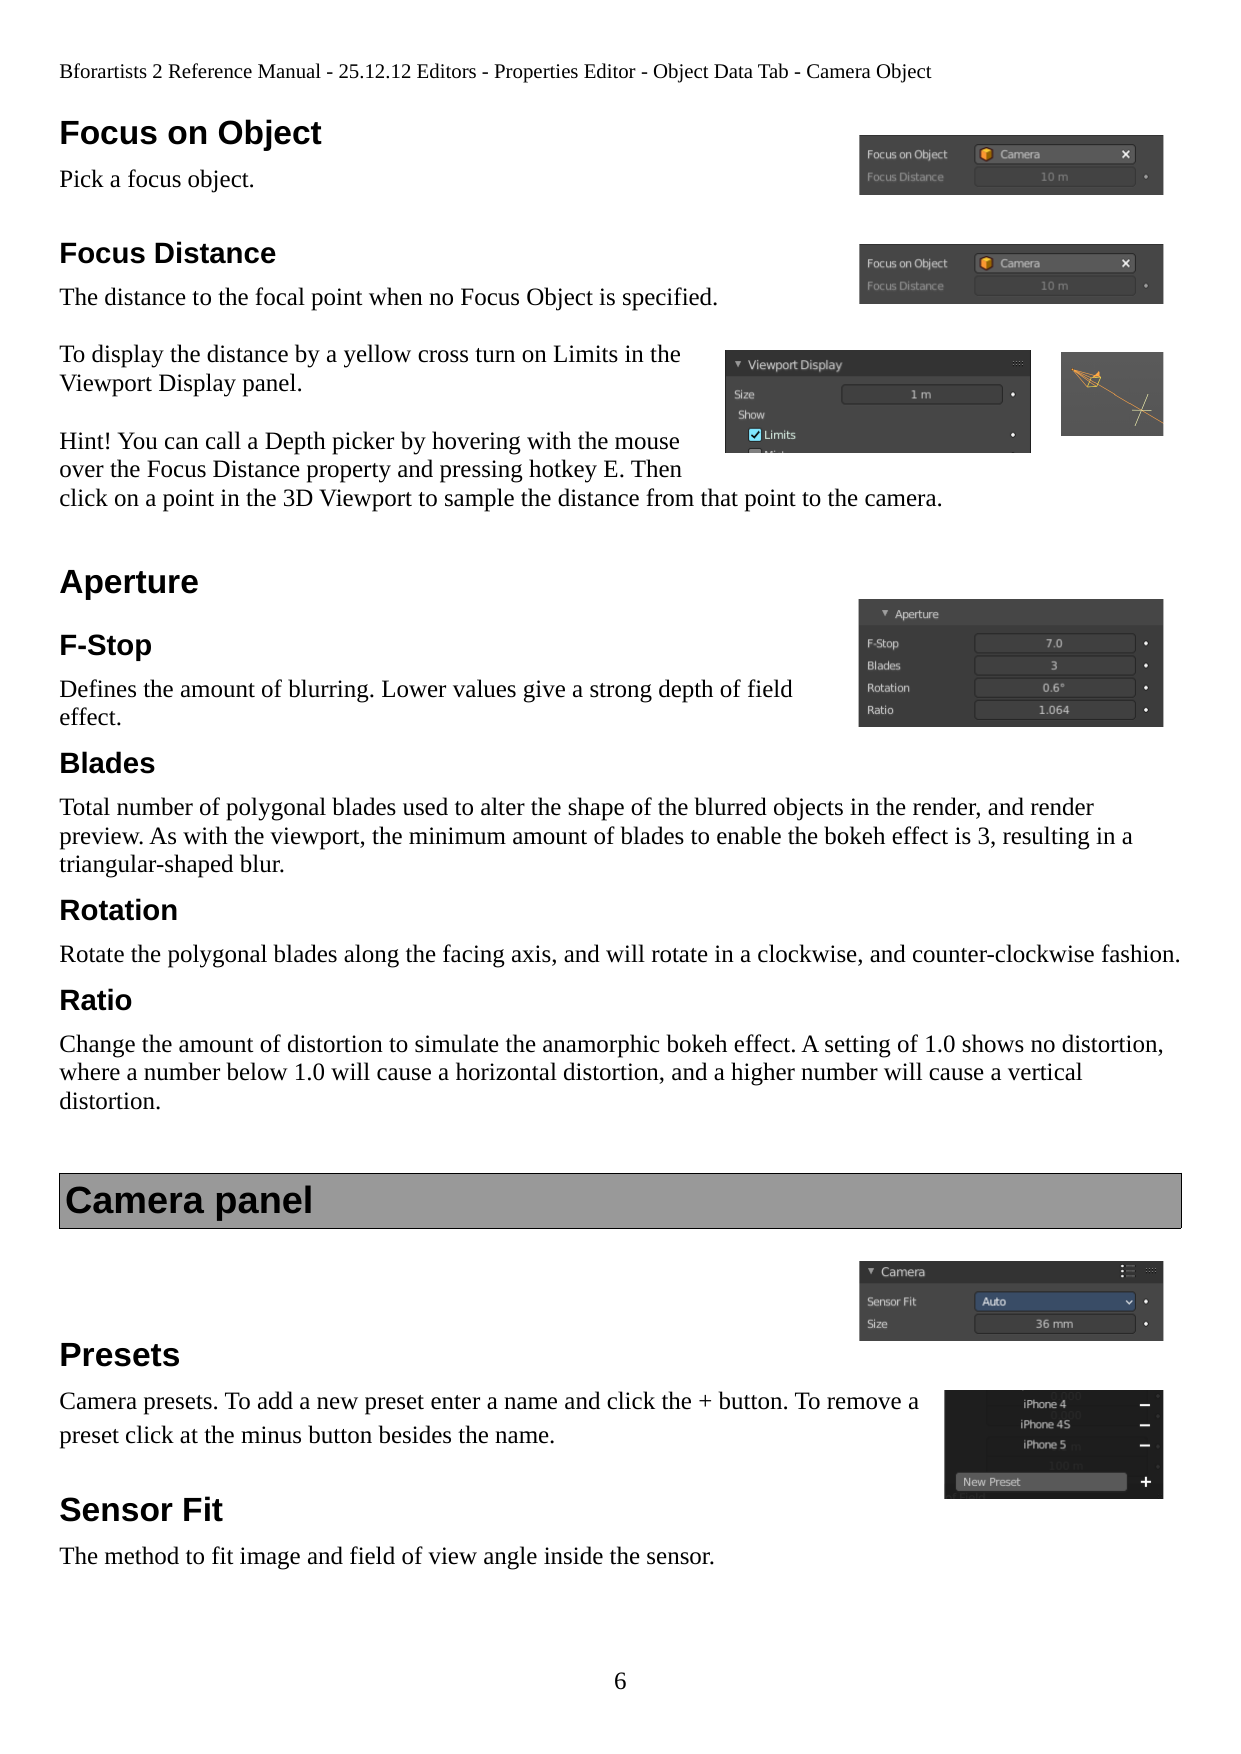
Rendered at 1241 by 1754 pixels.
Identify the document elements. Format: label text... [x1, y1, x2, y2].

text Rotate the polygonal blades along the facing axis, and will rotate in a clockwise, and counter-clockwise fashion. [59, 939, 1181, 968]
subtitle Rotation [59, 893, 1181, 927]
subtitle Sensor Fit [59, 1490, 1181, 1529]
text Camera presets. To add a new preset enter a name and click the + button. To remove a preset click at the minus button besides the name. [59, 1386, 1181, 1449]
subtitle Presets [59, 1335, 1181, 1373]
subtitle Focus on Object [59, 113, 1181, 151]
picture [725, 350, 1031, 453]
text To display the distance by a yellow cross turn on Limits in the Viewport Display panel. [59, 339, 1181, 397]
picture [1061, 352, 1164, 436]
picture [944, 1390, 1164, 1499]
text Hint! You can call a Depth picker by hovering with the mouse over the Focus Distance property and pressing hotkey E. Then click on a point in the 3D Viewport to sample the distance from that point to the camera. [59, 426, 1181, 512]
subtitle Aperture [59, 562, 1181, 600]
text The distance to the focal point when no Focus Object is specified. [59, 282, 1181, 311]
subtitle Ratio [59, 982, 1181, 1016]
picture [859, 244, 1164, 304]
subtitle [1164, 627, 1181, 661]
subtitle Blades [59, 746, 1181, 779]
picture [859, 135, 1164, 195]
text Change the amount of distortion to simulate the anamorphic bokeh effect. A setting of 1.0 shows no distortion, where a number below 1.0 will cause a horizontal distortion, and a higher number will cause a vertical distortion. [59, 1029, 1181, 1115]
table_header Camera panel [60, 1174, 1181, 1228]
subtitle Focus Distance [59, 236, 1181, 269]
subtitle F-Stop [59, 627, 858, 661]
text [1164, 164, 1181, 192]
text The method to fit image and field of view angle inside the sensor. [59, 1541, 1181, 1570]
picture [858, 599, 1164, 727]
text Pick a focus object. [59, 164, 859, 192]
text Defines the amount of blurring. Lower values give a strong depth of field effect. [59, 674, 1181, 731]
picture [859, 1261, 1164, 1341]
text Total number of polygonal blades used to alter the shape of the blurred objects in the render, and render preview. As with the viewport, the minimum amount of blades to enable the bokeh effect is 3, resulting in a triangular-shaped blur. [59, 792, 1181, 878]
